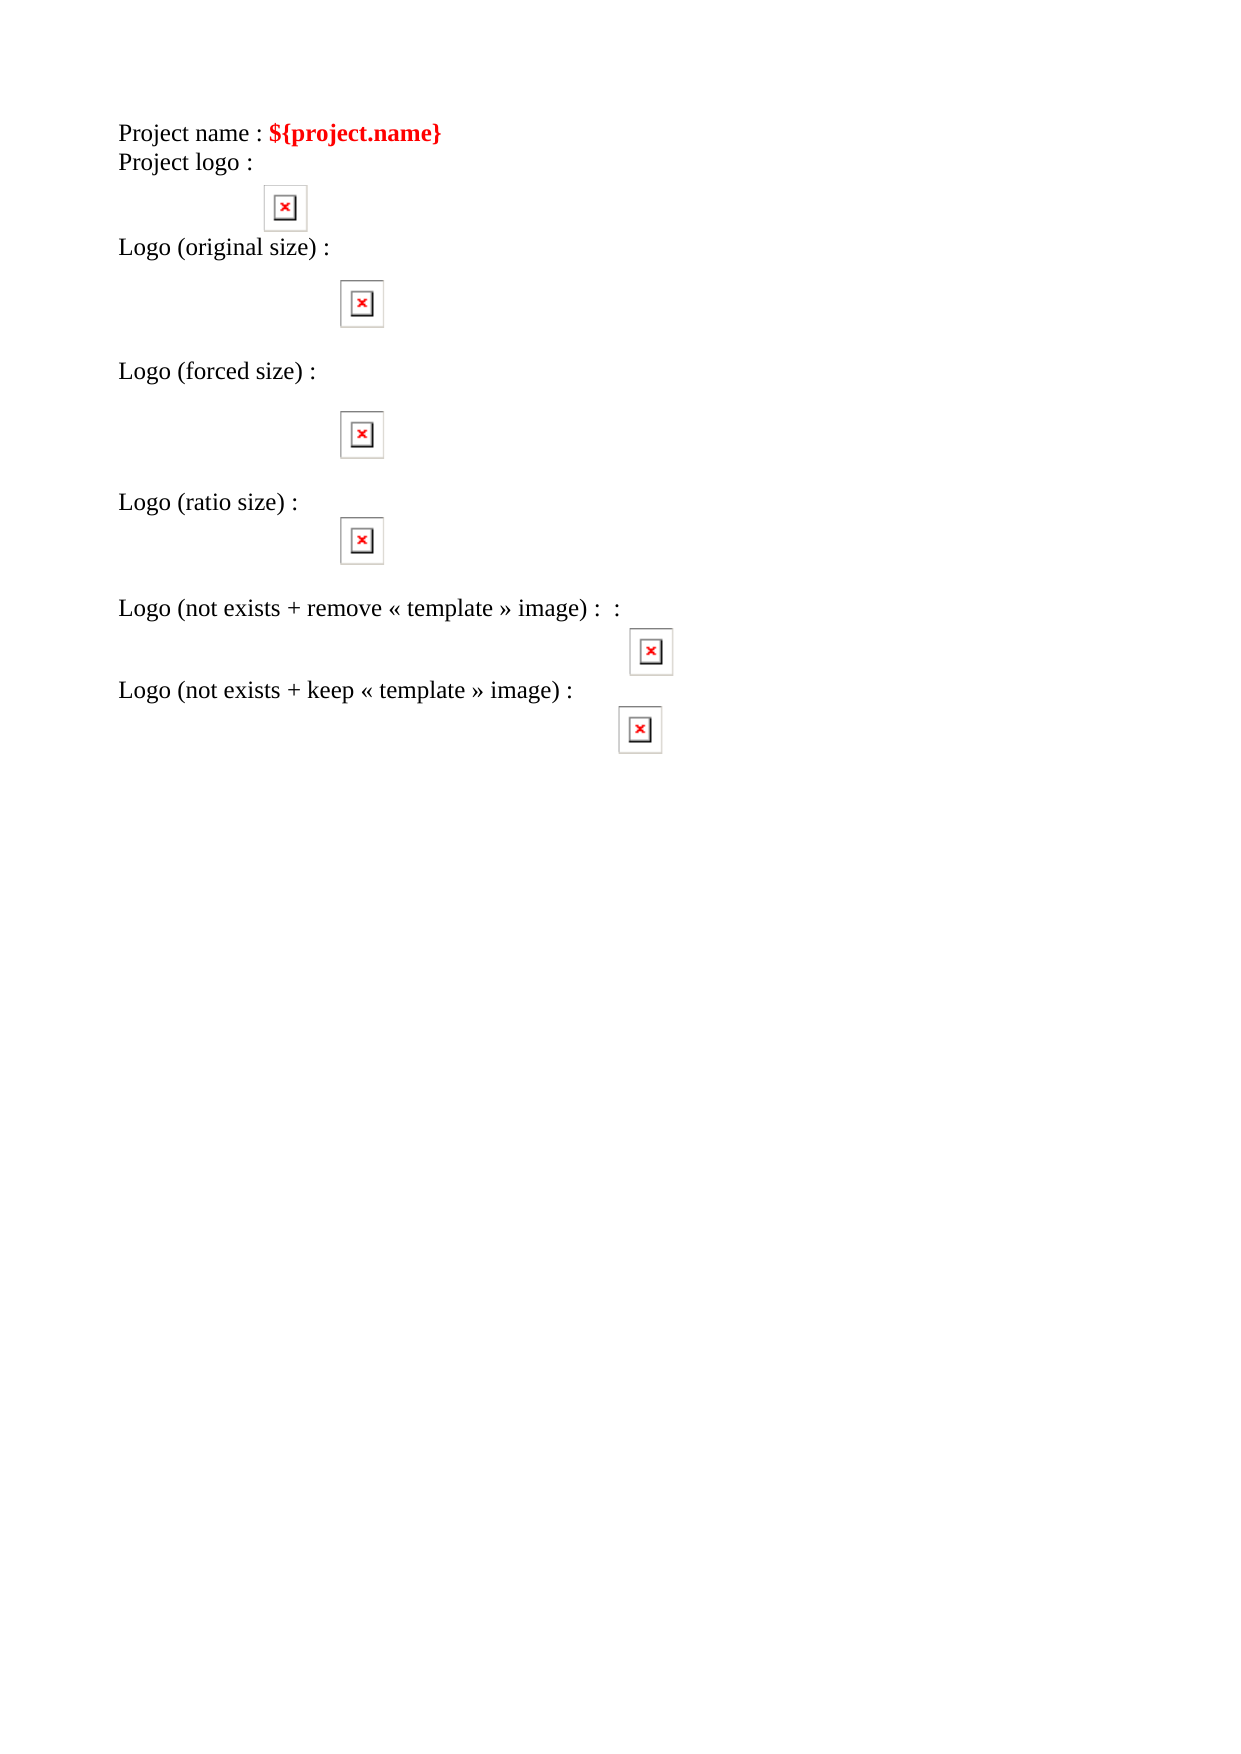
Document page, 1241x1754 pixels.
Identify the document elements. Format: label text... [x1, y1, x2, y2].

picture [263, 185, 308, 232]
text Project name : ${project.name} [118, 118, 1122, 147]
picture [618, 706, 663, 754]
text Logo (ratio size) : [118, 487, 1122, 516]
text Logo (not exists + keep « template » image) : [118, 622, 1122, 704]
text Project logo : [118, 147, 1122, 176]
picture [629, 628, 674, 676]
picture [340, 411, 385, 459]
picture [340, 517, 385, 565]
picture [340, 280, 385, 328]
text Logo (forced size) : [118, 356, 1122, 385]
text Logo (not exists + remove « template » image) : : [118, 593, 1122, 622]
text Logo (original size) : [118, 176, 1122, 261]
